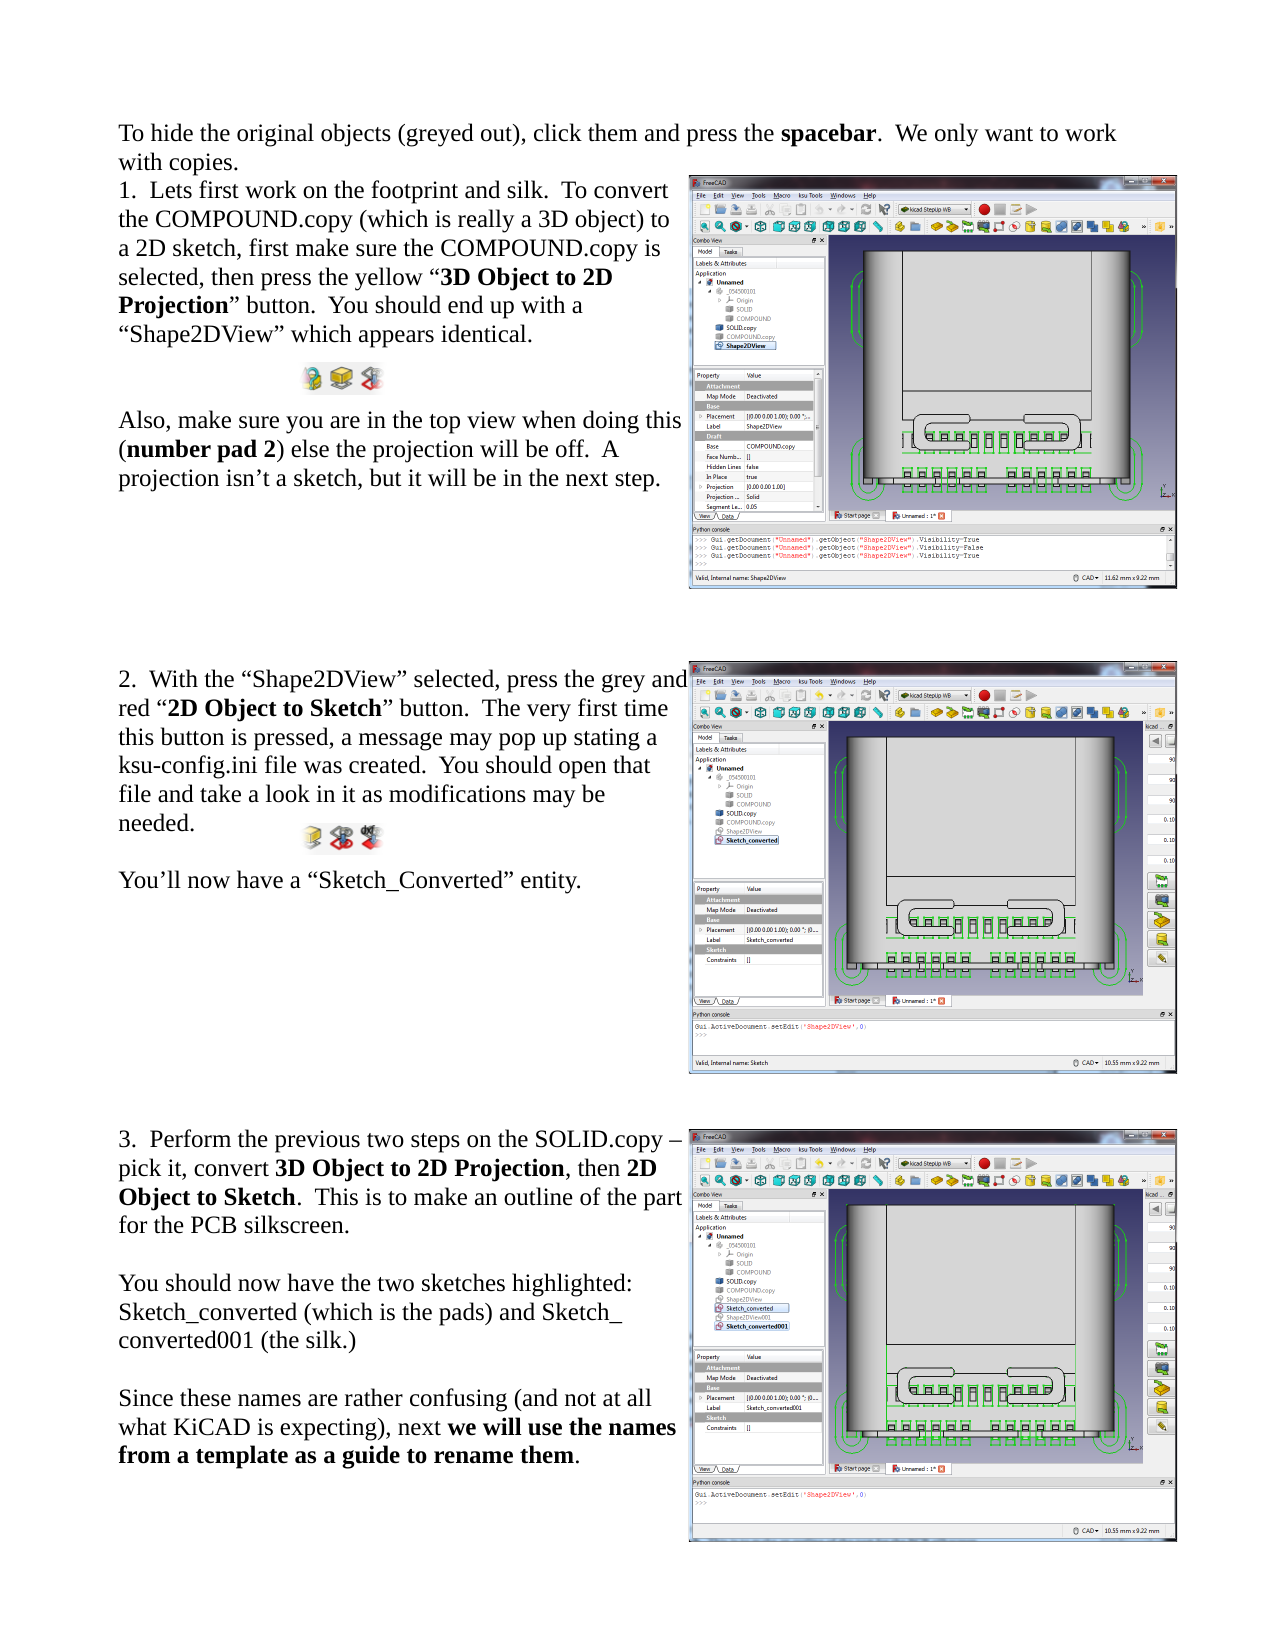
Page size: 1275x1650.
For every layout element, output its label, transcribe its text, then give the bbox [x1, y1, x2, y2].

text Since these names are rather confusing (and not at all what KiCAD is expecting), next we will use the names from a template as a guide to rename them. [118, 1383, 688, 1469]
picture [688, 175, 1178, 589]
text 1. Lets first work on the footprint and silk. To convert the COMPOUND.copy (which is really a 3D object) to [118, 176, 688, 233]
picture [292, 823, 393, 855]
picture [688, 1129, 1178, 1542]
text You’ll now have a “Sketch_Converted” entity. [118, 866, 688, 894]
text 2. With the “Shape2DView” selected, press the grey and red “2D Object to Sketch” button. The very first time this button is pressed, a message may pop up stating a ksu-config.ini file was created. You should open that file and take a look in it as modifications may be needed. [118, 664, 688, 837]
text You should now have the two sketches highlighted: Sketch_converted (which is the pads) and Sketch_ converted001 (the silk.) [118, 1268, 688, 1354]
text a 2D sketch, first make sure the COMPOUND.copy is selected, then press the yellow “3D Object to 2D Projection” button. You should end up with a “Shape2DView” which appears identical. [118, 233, 688, 348]
text 3. Perform the previous two steps on the SOLID.copy – pick it, convert 3D Object to 2D Projection, then 2D Object to Sketch. This is to make an outline of the part for the PCB silkscreen. [118, 1124, 1157, 1239]
text To hide the original objects (greyed out), click them and press the spacebar. We only want to work with copies. [118, 118, 1157, 176]
text Also, make sure you are in the top view when doing this (number pad 2) else the projection will be off. A projection isn’t a sketch, but it will be in the next step. [118, 406, 688, 492]
picture [688, 661, 1178, 1074]
picture [292, 361, 392, 395]
